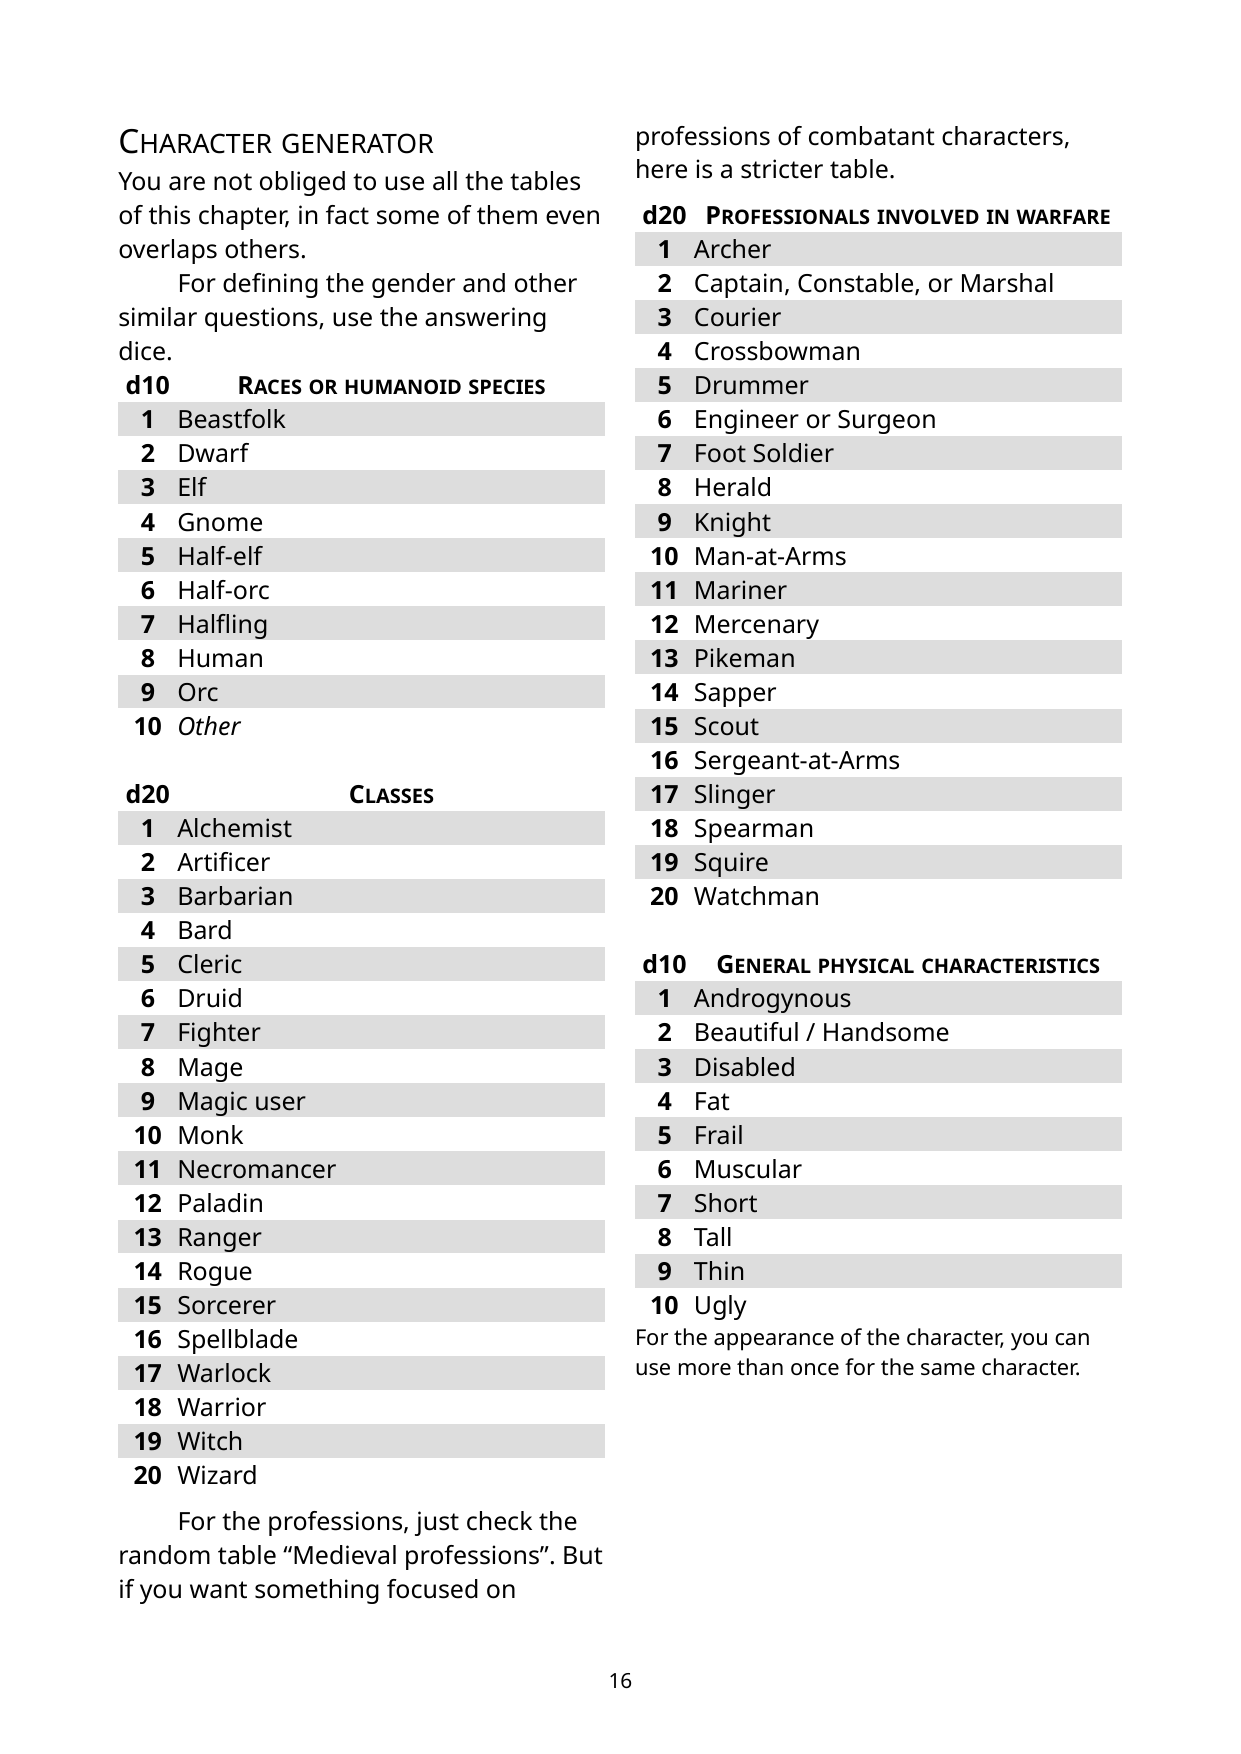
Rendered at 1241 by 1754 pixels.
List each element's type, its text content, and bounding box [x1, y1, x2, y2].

table_cell Sergeant-at-Arms [694, 743, 1122, 777]
table_cell 19 [118, 1424, 177, 1458]
table_cell Watchman [694, 879, 1122, 913]
table_cell 10 [118, 709, 177, 743]
table_cell 18 [635, 811, 694, 845]
table_cell Alchemist [177, 811, 605, 845]
table_cell 4 [118, 504, 177, 538]
table_cell Disabled [694, 1049, 1122, 1083]
table_cell Slinger [694, 777, 1122, 811]
table_cell 16 [118, 1322, 177, 1356]
table_cell 18 [118, 1390, 177, 1424]
table_cell Herald [694, 470, 1122, 504]
table_cell Spearman [694, 811, 1122, 845]
table_cell 7 [635, 436, 694, 470]
table_cell Mage [177, 1049, 605, 1083]
table_cell Barbarian [177, 879, 605, 913]
table_cell 14 [635, 675, 694, 708]
table_header d20 [635, 198, 694, 232]
table_cell Engineer or Surgeon [694, 402, 1122, 436]
table_header Classes [177, 777, 605, 811]
table_cell Spellblade [177, 1322, 605, 1356]
table_cell 7 [118, 606, 177, 640]
table_cell 12 [118, 1185, 177, 1219]
table_cell Fighter [177, 1015, 605, 1049]
table_cell 11 [118, 1151, 177, 1185]
table_header Races or humanoid species [177, 368, 605, 402]
table_header General physical characteristics [694, 947, 1122, 981]
table_cell Ranger [177, 1220, 605, 1253]
table_cell Courier [694, 300, 1122, 334]
table_cell 10 [118, 1117, 177, 1151]
table_cell 8 [635, 1220, 694, 1253]
table_cell Ugly [694, 1288, 1122, 1322]
table_cell 1 [118, 811, 177, 845]
table_cell Mercenary [694, 606, 1122, 640]
table_cell Sapper [694, 675, 1122, 708]
table_cell 20 [118, 1458, 177, 1492]
table_cell 13 [635, 640, 694, 674]
table_cell 5 [635, 368, 694, 402]
table_cell Sorcerer [177, 1288, 605, 1322]
table_cell 7 [118, 1015, 177, 1049]
table_cell Human [177, 640, 605, 674]
table_cell Pikeman [694, 640, 1122, 674]
table_cell 9 [118, 1083, 177, 1117]
table_cell Captain, Constable, or Marshal [694, 266, 1122, 300]
table_cell 3 [118, 470, 177, 504]
table_cell 4 [635, 334, 694, 368]
table_cell Cleric [177, 947, 605, 981]
table_cell 9 [118, 675, 177, 708]
table_cell 9 [635, 1254, 694, 1288]
table_cell 1 [118, 402, 177, 436]
table_cell 15 [118, 1288, 177, 1322]
subtitle Character generator [118, 118, 605, 163]
table_cell 12 [635, 606, 694, 640]
table_cell Warrior [177, 1390, 605, 1424]
table_cell 7 [635, 1185, 694, 1219]
table_cell Half-orc [177, 572, 605, 606]
table_cell Elf [177, 470, 605, 504]
table_cell 13 [118, 1220, 177, 1253]
table_cell 2 [118, 845, 177, 879]
table_cell Paladin [177, 1185, 605, 1219]
table_cell Drummer [694, 368, 1122, 402]
table_cell Rogue [177, 1254, 605, 1288]
table_cell 8 [118, 640, 177, 674]
table_cell Mariner [694, 572, 1122, 606]
table_cell Tall [694, 1220, 1122, 1253]
table_cell 5 [635, 1117, 694, 1151]
table_cell 20 [635, 879, 694, 913]
table_cell 9 [635, 504, 694, 538]
table_cell 3 [118, 879, 177, 913]
table_cell 11 [635, 572, 694, 606]
table_cell 17 [635, 777, 694, 811]
table_cell Muscular [694, 1151, 1122, 1185]
table_cell 3 [635, 300, 694, 334]
table_cell 6 [635, 402, 694, 436]
table_cell 6 [635, 1151, 694, 1185]
table_cell 8 [635, 470, 694, 504]
table_cell For the appearance of the character, you can use more than once for the same character. [635, 1322, 1122, 1381]
table_cell Bard [177, 913, 605, 947]
table_header d10 [635, 947, 694, 981]
table_cell 10 [635, 538, 694, 572]
table_cell Fat [694, 1083, 1122, 1117]
table_cell Androgynous [694, 981, 1122, 1015]
table_cell Witch [177, 1424, 605, 1458]
table_cell Archer [694, 232, 1122, 266]
table_cell 8 [118, 1049, 177, 1083]
table_cell 5 [118, 538, 177, 572]
table_cell Druid [177, 981, 605, 1015]
table_cell Scout [694, 709, 1122, 743]
table_cell Thin [694, 1254, 1122, 1288]
table_cell Knight [694, 504, 1122, 538]
text professions of combatant characters, here is a stricter table. [635, 118, 1122, 186]
table_cell Squire [694, 845, 1122, 879]
table_cell 1 [635, 981, 694, 1015]
table_cell Half-elf [177, 538, 605, 572]
table_cell Magic user [177, 1083, 605, 1117]
table_cell 2 [635, 266, 694, 300]
table_cell Short [694, 1185, 1122, 1219]
table_cell Other [177, 709, 605, 743]
table_cell 4 [118, 913, 177, 947]
table_cell Dwarf [177, 436, 605, 470]
table_cell Frail [694, 1117, 1122, 1151]
table_cell Foot Soldier [694, 436, 1122, 470]
table_cell 1 [635, 232, 694, 266]
table_cell 19 [635, 845, 694, 879]
table_cell Wizard [177, 1458, 605, 1492]
text For defining the gender and other similar questions, use the answering dice. [118, 266, 605, 368]
table_cell Beautiful / Handsome [694, 1015, 1122, 1049]
table_cell 17 [118, 1356, 177, 1390]
table_cell Orc [177, 675, 605, 708]
text You are not obliged to use all the tables of this chapter, in fact some of them even overlaps others. [118, 163, 605, 266]
table_cell 16 [635, 743, 694, 777]
table_cell Beastfolk [177, 402, 605, 436]
table_cell 5 [118, 947, 177, 981]
table_cell 14 [118, 1254, 177, 1288]
table_cell Man-at-Arms [694, 538, 1122, 572]
table_cell 4 [635, 1083, 694, 1117]
table_cell 15 [635, 709, 694, 743]
table_cell 10 [635, 1288, 694, 1322]
table_cell Crossbowman [694, 334, 1122, 368]
table_cell 6 [118, 981, 177, 1015]
table_cell Monk [177, 1117, 605, 1151]
table_cell Gnome [177, 504, 605, 538]
table_cell 2 [635, 1015, 694, 1049]
table_cell 3 [635, 1049, 694, 1083]
table_header d20 [118, 777, 177, 811]
table_header d10 [118, 368, 177, 402]
table_cell 2 [118, 436, 177, 470]
table_cell Warlock [177, 1356, 605, 1390]
text For the professions, just check the random table “Medieval professions”. But if you want something focused on [118, 1503, 605, 1606]
table_cell Halfling [177, 606, 605, 640]
table_header Professionals involved in warfare [694, 198, 1122, 232]
table_cell Necromancer [177, 1151, 605, 1185]
table_cell Artificer [177, 845, 605, 879]
table_cell 6 [118, 572, 177, 606]
